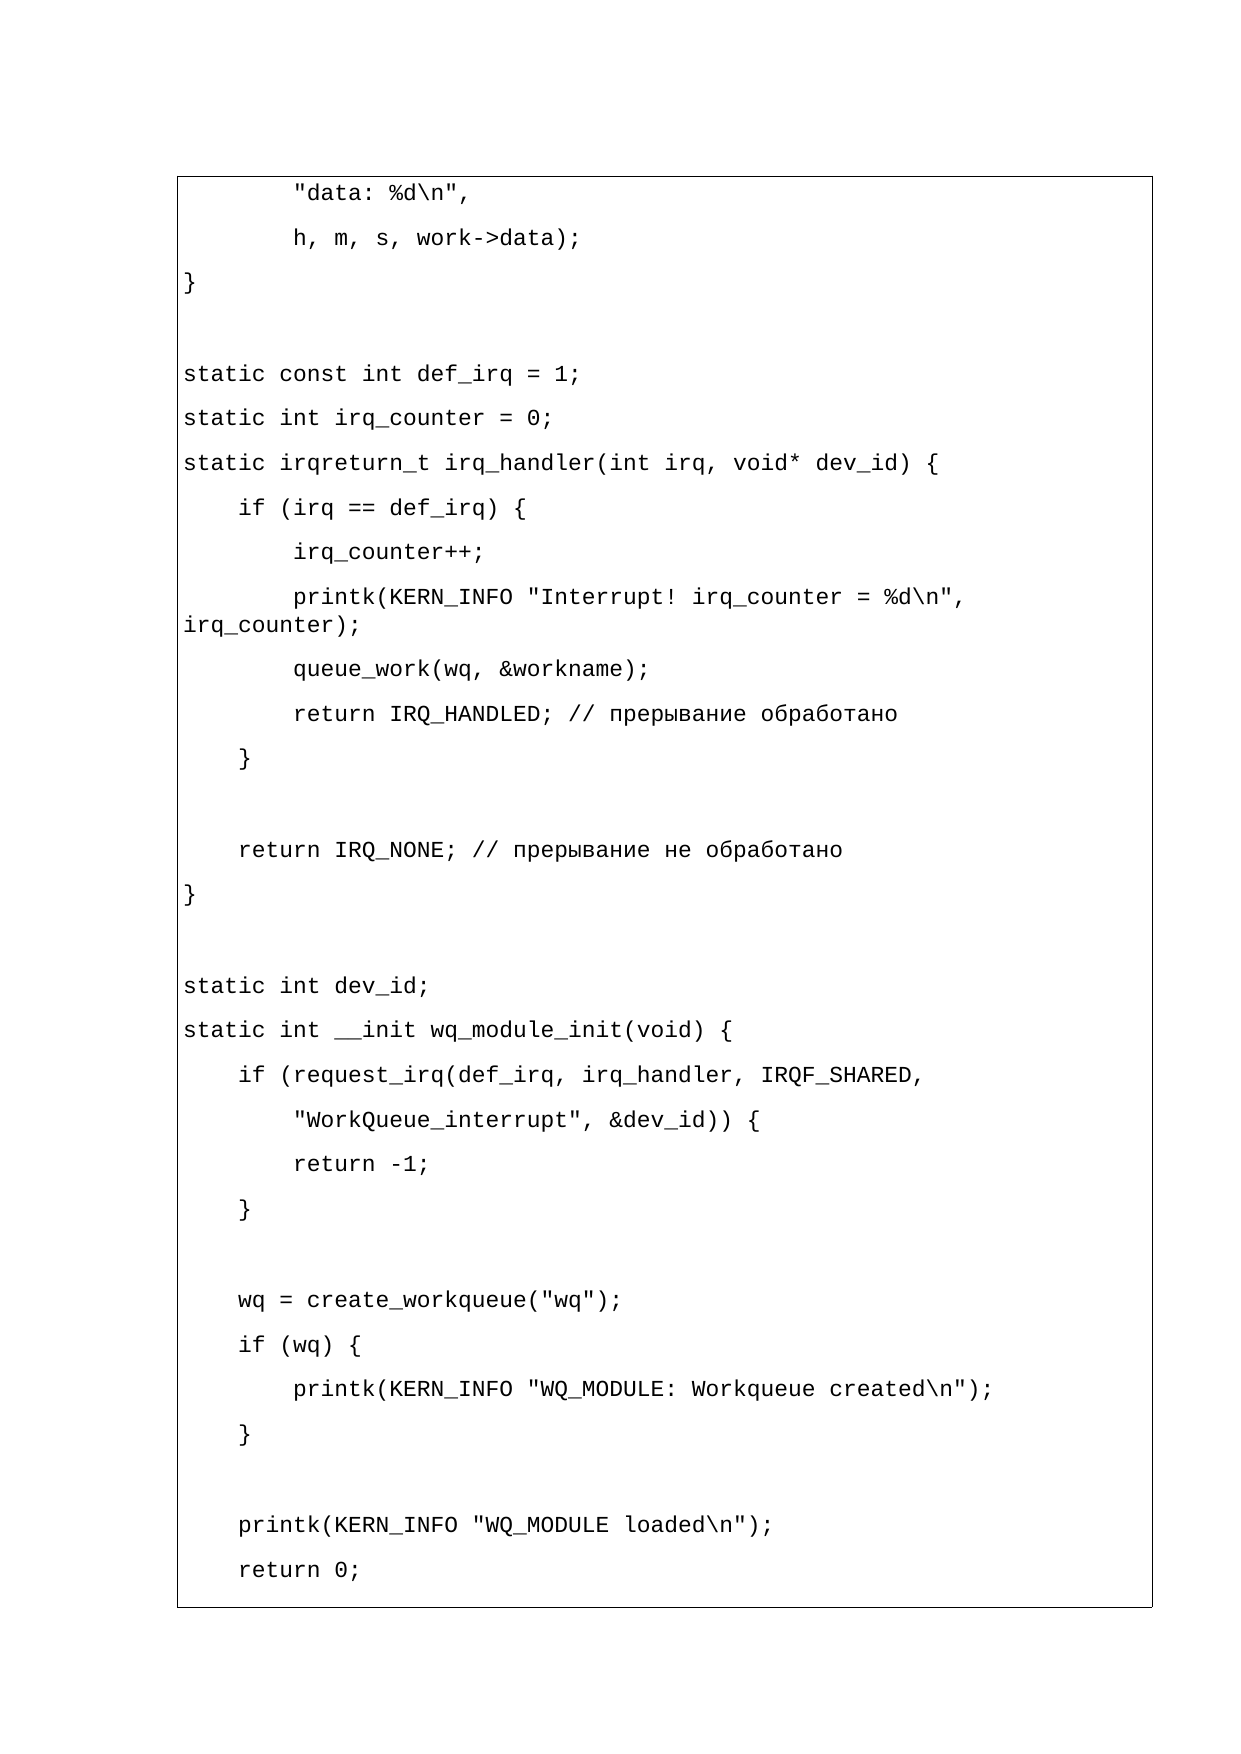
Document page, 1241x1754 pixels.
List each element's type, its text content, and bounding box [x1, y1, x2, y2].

table_header "data: %d\n", h, m, s, work->data); } static const int def_irq = 1; static int irq_counter = 0; static irqreturn_t irq_handler(int irq, void* dev_id) { if (irq == def_irq) { irq_counter++; printk(KERN_INFO "Interrupt! irq_counter = %d\n", irq_counter); queue_work(wq, &workname); return IRQ_HANDLED; // прерывание обработано } return IRQ_NONE; // прерывание не обработано } static int dev_id; static int __init wq_module_init(void) { if (request_irq(def_irq, irq_handler, IRQF_SHARED, "WorkQueue_interrupt", &dev_id)) { return -1; } wq = create_workqueue("wq"); if (wq) { printk(KERN_INFO "WQ_MODULE: Workqueue created\n"); } printk(KERN_INFO "WQ_MODULE loaded\n"); return 0; [178, 177, 1152, 1607]
